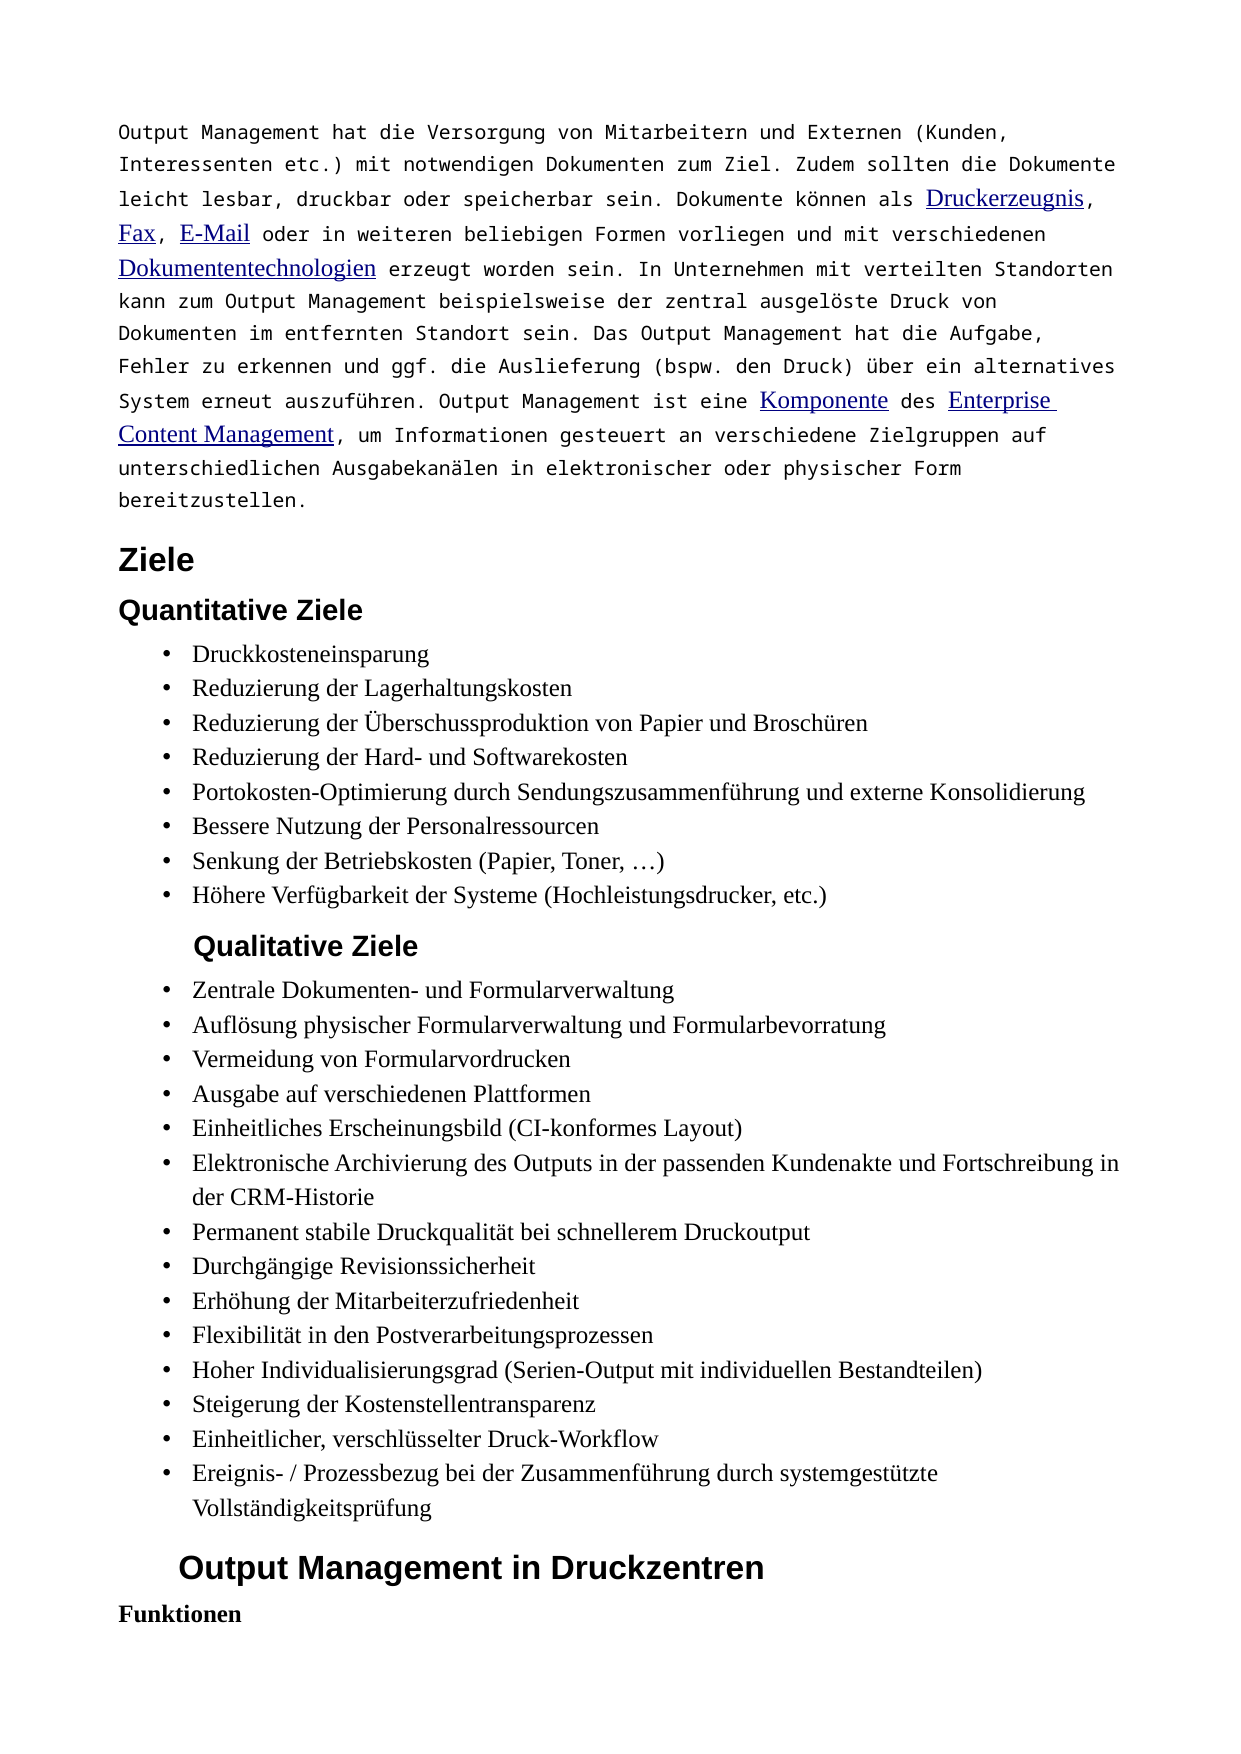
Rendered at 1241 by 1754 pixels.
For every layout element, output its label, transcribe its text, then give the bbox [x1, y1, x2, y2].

text Funktionen [118, 1599, 1122, 1628]
subtitle Quantitative Ziele [118, 593, 1122, 626]
subtitle Qualitative Ziele [118, 929, 1122, 963]
subtitle Ziele [118, 539, 1122, 578]
list Permanent stabile Druckqualität bei schnellerem Druckoutput [162, 1217, 1122, 1246]
list Ereignis- / Prozessbezug bei der Zusammenführung durch systemgestützte Vollständigkeitsprüfung [162, 1458, 1122, 1522]
list Auflösung physischer Formularverwaltung und Formularbevorratung [162, 1010, 1122, 1039]
list Elektronische Archivierung des Outputs in der passenden Kundenakte und Fortschreibung in der CRM-Historie [162, 1148, 1122, 1211]
list Zentrale Dokumenten- und Formularverwaltung [162, 976, 1122, 1004]
list Portokosten-Optimierung durch Sendungszusammenführung und externe Konsolidierung [162, 777, 1122, 806]
list Flexibilität in den Postverarbeitungsprozessen [162, 1320, 1122, 1349]
list Hoher Individualisierungsgrad (Serien-Output mit individuellen Bestandteilen) [162, 1355, 1122, 1384]
list Senkung der Betriebskosten (Papier, Toner, …) [162, 846, 1122, 874]
list Steigerung der Kostenstellentransparenz [162, 1389, 1122, 1418]
text Output Management hat die Versorgung von Mitarbeitern und Externen (Kunden, Interessenten etc.) mit notwendigen Dokumenten zum Ziel. Zudem sollten die Dokumente leicht lesbar, druckbar oder speicherbar sein. Dokumente können als Druckerzeugnis, Fax, E-Mail oder in weiteren beliebigen Formen vorliegen und mit verschiedenen Dokumententechnologien erzeugt worden sein. In Unternehmen mit verteilten Standorten kann zum Output Management beispielsweise der zentral ausgelöste Druck von Dokumenten im entfernten Standort sein. Das Output Management hat die Aufgabe, Fehler zu erkennen und ggf. die Auslieferung (bspw. den Druck) über ein alternatives System erneut auszuführen. Output Management ist eine Komponente des Enterprise Content Management, um Informationen gesteuert an verschiedene Zielgruppen auf unterschiedlichen Ausgabekanälen in elektronischer oder physischer Form bereitzustellen. [118, 118, 1122, 513]
list Höhere Verfügbarkeit der Systeme (Hochleistungsdrucker, etc.) [162, 880, 1122, 909]
list Reduzierung der Lagerhaltungskosten [162, 673, 1122, 702]
list Einheitliches Erscheinungsbild (CI-konformes Layout) [162, 1113, 1122, 1142]
list Bessere Nutzung der Personalressourcen [162, 811, 1122, 840]
list Ausgabe auf verschiedenen Plattformen [162, 1079, 1122, 1108]
list Vermeidung von Formularvordrucken [162, 1044, 1122, 1073]
list Einheitlicher, verschlüsselter Druck-Workflow [162, 1424, 1122, 1453]
list Druckkosteneinsparung [162, 639, 1122, 668]
list Reduzierung der Hard- und Softwarekosten [162, 742, 1122, 771]
subtitle Output Management in Druckzentren [118, 1548, 1122, 1587]
list Erhöhung der Mitarbeiterzufriedenheit [162, 1286, 1122, 1315]
list Reduzierung der Überschussproduktion von Papier und Broschüren [162, 708, 1122, 737]
list Durchgängige Revisionssicherheit [162, 1251, 1122, 1280]
